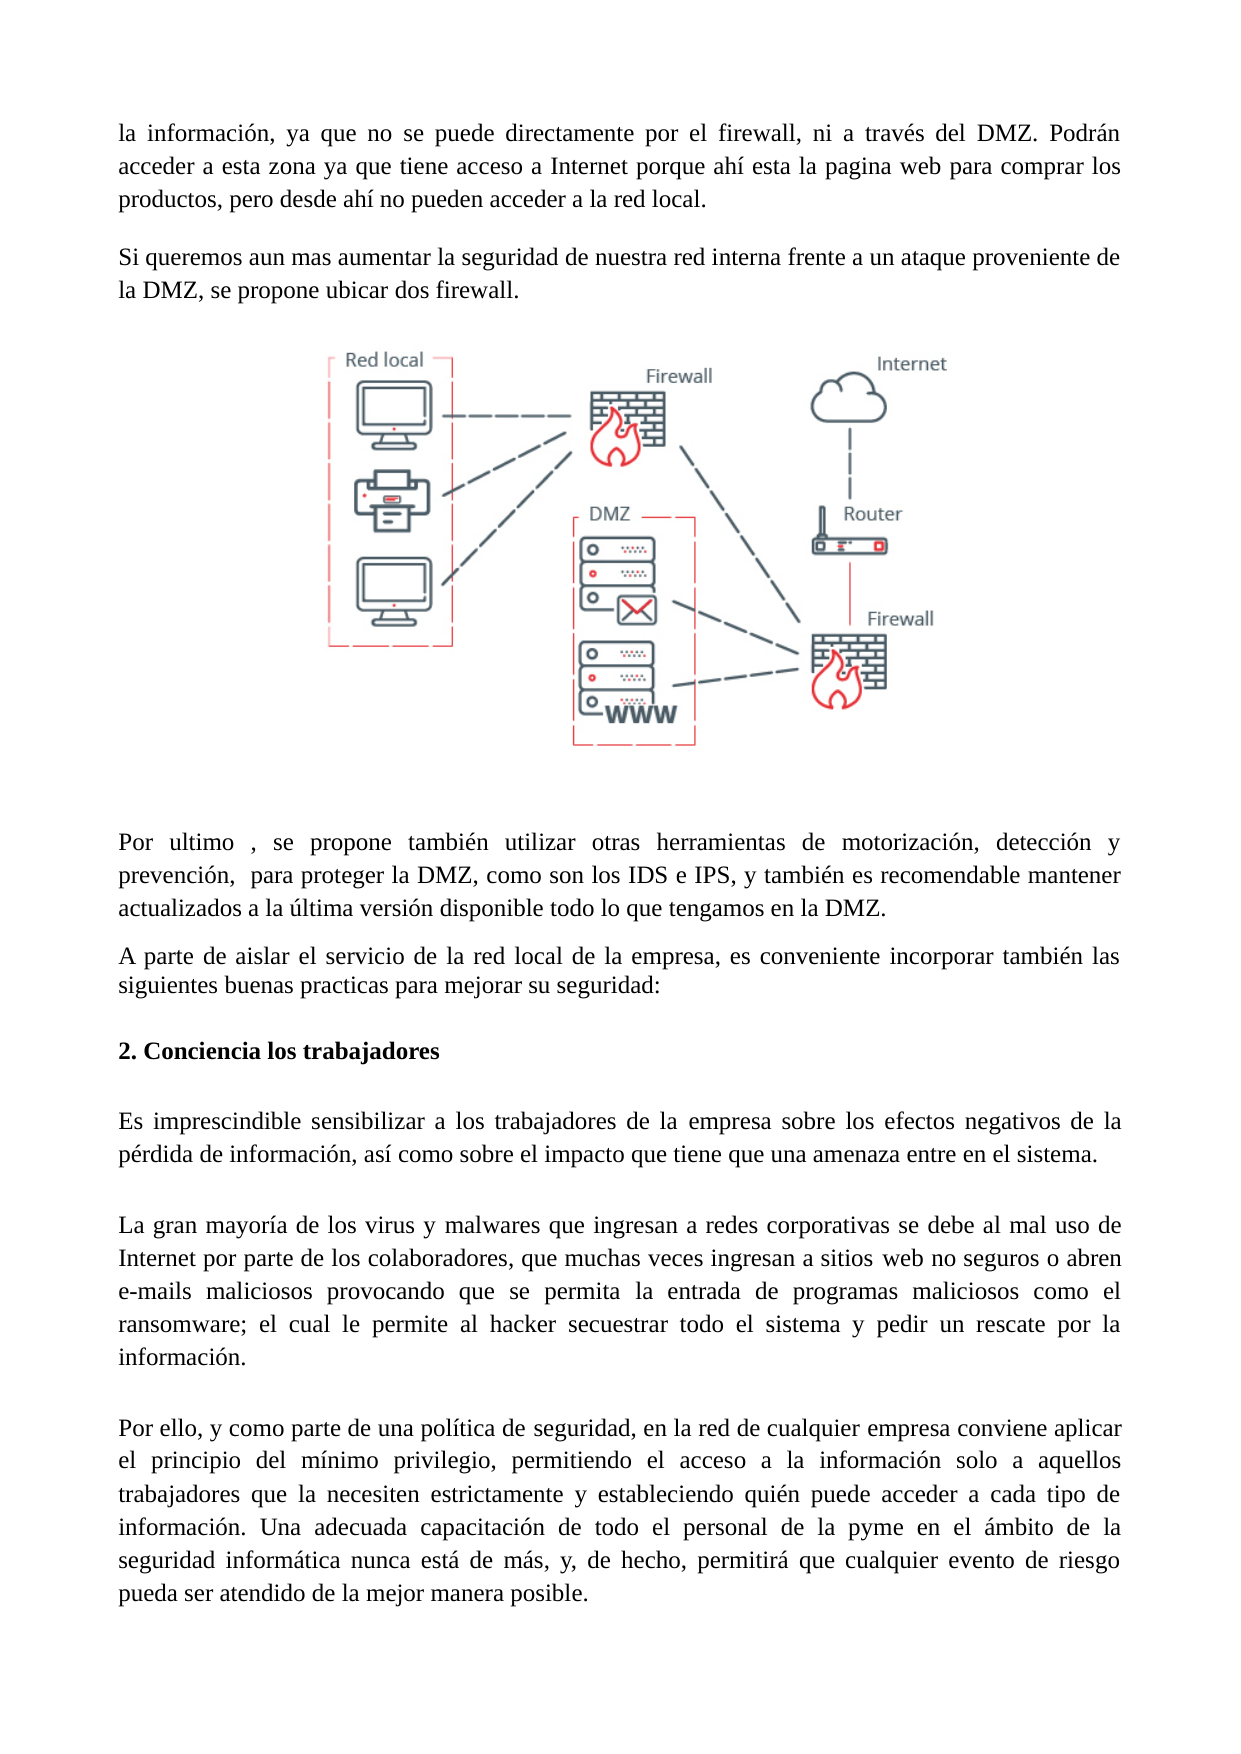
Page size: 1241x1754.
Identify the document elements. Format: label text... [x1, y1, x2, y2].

text la información, ya que no se puede directamente por el firewall, ni a través del DMZ. Podrán acceder a esta zona ya que tiene acceso a Internet porque ahí esta la pagina web para comprar los productos, pero desde ahí no pueden acceder a la red local. [118, 118, 1122, 213]
text A parte de aislar el servicio de la red local de la empresa, es conveniente incorporar también las siguientes buenas practicas para mejorar su seguridad: [118, 941, 1122, 998]
text La gran mayoría de los virus y malwares que ingresan a redes corporativas se debe al mal uso de Internet por parte de los colaboradores, que muchas veces ingresan a sitios web no seguros o abren e-mails maliciosos provocando que se permita la entrada de programas maliciosos como el ransomware; el cual le permite al hacker secuestrar todo el sistema y pedir un rescate por la información. [118, 1210, 1122, 1371]
text Por ultimo , se propone también utilizar otras herramientas de motorización, detección y prevención, para proteger la DMZ, como son los IDS e IPS, y también es recomendable mantener actualizados a la última versión disponible todo lo que tengamos en la DMZ. [118, 827, 1122, 922]
text 2. Conciencia los trabajadores [118, 1036, 1122, 1065]
text Por ello, y como parte de una política de seguridad, en la red de cualquier empresa conviene aplicar el principio del mínimo privilegio, permitiendo el acceso a la información solo a aquellos trabajadores que la necesiten estrictamente y estableciendo quién puede acceder a cada tipo de información. Una adecuada capacitación de todo el personal de la pyme en el ámbito de la seguridad informática nunca está de más, y, de hecho, permitirá que cualquier evento de riesgo pueda ser atendido de la mejor manera posible. [118, 1413, 1122, 1606]
picture [273, 333, 967, 752]
text Es imprescindible sensibilizar a los trabajadores de la empresa sobre los efectos negativos de la pérdida de información, así como sobre el impacto que tiene que una amenaza entre en el sistema. [118, 1106, 1122, 1168]
text Si queremos aun mas aumentar la seguridad de nuestra red interna frente a un ataque proveniente de la DMZ, se propone ubicar dos firewall. [118, 242, 1122, 304]
